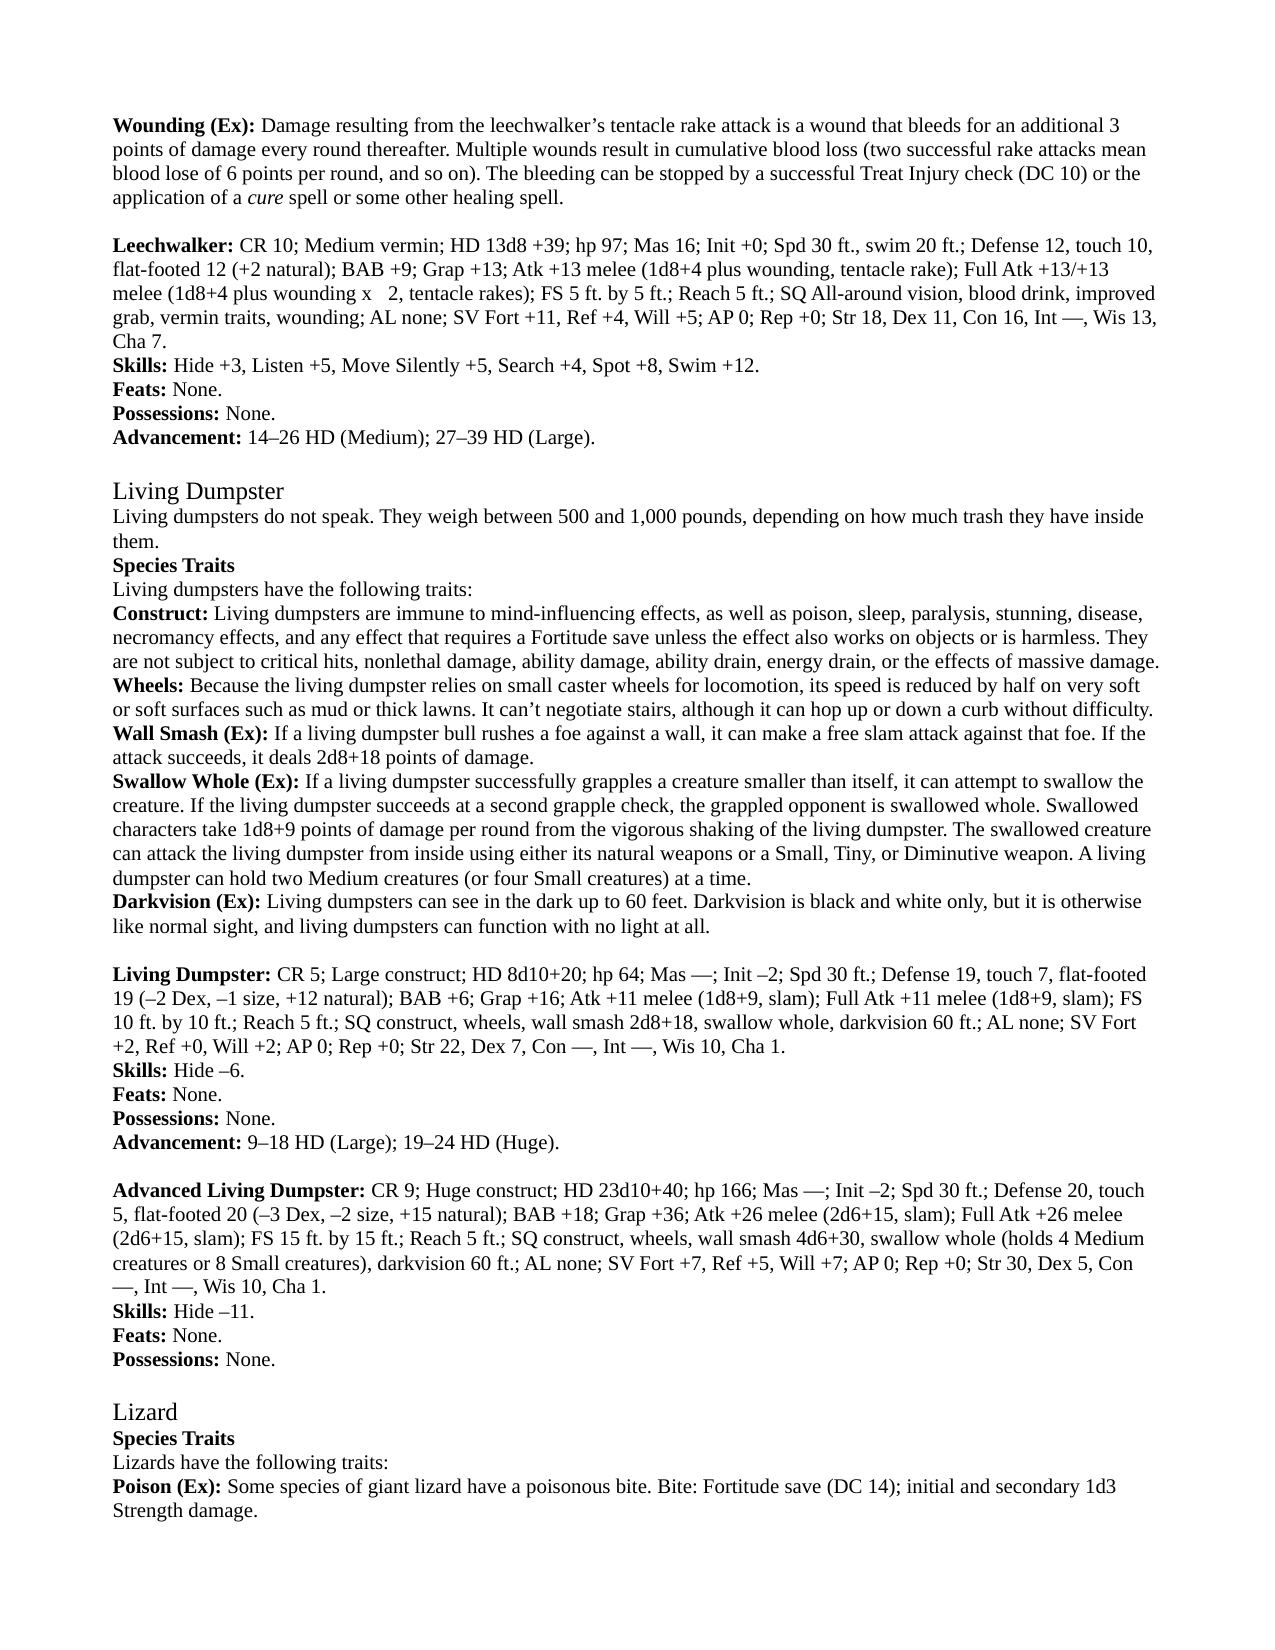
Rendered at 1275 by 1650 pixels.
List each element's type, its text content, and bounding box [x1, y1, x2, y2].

text Skills: Hide +3, Listen +5, Move Silently +5, Search +4, Spot +8, Swim +12. [112, 353, 1162, 377]
text Construct: Living dumpsters are immune to mind-influencing effects, as well as poison, sleep, paralysis, stunning, disease, necromancy effects, and any effect that requires a Fortitude save unless the effect also works on objects or is harmless. They are not subject to critical hits, nonlethal damage, ability damage, ability drain, energy drain, or the effects of massive damage. [112, 601, 1162, 673]
text Wounding (Ex): Damage resulting from the leechwalker’s tentacle rake attack is a wound that bleeds for an additional 3 points of damage every round thereafter. Multiple wounds result in cumulative blood loss (two successful rake attacks mean blood lose of 6 points per round, and so on). The bleeding can be stopped by a successful Treat Injury check (DC 10) or the application of a cure spell or some other healing spell. [112, 112, 1162, 209]
text Living dumpsters have the following traits: [112, 577, 1162, 601]
text Lizard [112, 1397, 1162, 1426]
text Advancement: 14–26 HD (Medium); 27–39 HD (Large). [112, 425, 1162, 449]
text Skills: Hide –11. [112, 1298, 1162, 1323]
text Feats: None. [112, 1323, 1162, 1347]
text Possessions: None. [112, 1347, 1162, 1371]
text Swallow Whole (Ex): If a living dumpster successfully grapples a creature smaller than itself, it can attempt to swallow the creature. If the living dumpster succeeds at a second grapple check, the grappled opponent is swallowed whole. Swallowed characters take 1d8+9 points of damage per round from the vigorous shaking of the living dumpster. The swallowed creature can attack the living dumpster from inside using either its natural weapons or a Small, Tiny, or Diminutive weapon. A living dumpster can hold two Medium creatures (or four Small creatures) at a time. [112, 769, 1162, 889]
text Possessions: None. [112, 1106, 1162, 1130]
text Living Dumpster [112, 476, 1162, 504]
text Advanced Living Dumpster: CR 9; Huge construct; HD 23d10+40; hp 166; Mas —; Init –2; Spd 30 ft.; Defense 20, touch 5, flat-footed 20 (–3 Dex, –2 size, +15 natural); BAB +18; Grap +36; Atk +26 melee (2d6+15, slam); Full Atk +26 melee (2d6+15, slam); FS 15 ft. by 15 ft.; Reach 5 ft.; SQ construct, wheels, wall smash 4d6+30, swallow whole (holds 4 Medium creatures or 8 Small creatures), darkvision 60 ft.; AL none; SV Fort +7, Ref +5, Will +7; AP 0; Rep +0; Str 30, Dex 5, Con —, Int —, Wis 10, Cha 1. [112, 1178, 1162, 1298]
text Feats: None. [112, 377, 1162, 401]
text Poison (Ex): Some species of giant lizard have a poisonous bite. Bite: Fortitude save (DC 14); initial and secondary 1d3 Strength damage. [112, 1474, 1162, 1522]
text Species Traits [112, 1426, 1162, 1450]
text Wheels: Because the living dumpster relies on small caster wheels for locomotion, its speed is reduced by half on very soft or soft surfaces such as mud or thick lawns. It can’t negotiate stairs, although it can hop up or down a curb without difficulty. [112, 673, 1162, 721]
text Feats: None. [112, 1082, 1162, 1106]
text Leechwalker: CR 10; Medium vermin; HD 13d8 +39; hp 97; Mas 16; Init +0; Spd 30 ft., swim 20 ft.; Defense 12, touch 10, flat-footed 12 (+2 natural); BAB +9; Grap +13; Atk +13 melee (1d8+4 plus wounding, tentacle rake); Full Atk +13/+13 melee (1d8+4 plus wounding x2, tentacle rakes); FS 5 ft. by 5 ft.; Reach 5 ft.; SQ All-around vision, blood drink, improved grab, vermin traits, wounding; AL none; SV Fort +11, Ref +4, Will +5; AP 0; Rep +0; Str 18, Dex 11, Con 16, Int —, Wis 13, Cha 7. [112, 233, 1162, 353]
text Living Dumpster: CR 5; Large construct; HD 8d10+20; hp 64; Mas —; Init –2; Spd 30 ft.; Defense 19, touch 7, flat-footed 19 (–2 Dex, –1 size, +12 natural); BAB +6; Grap +16; Atk +11 melee (1d8+9, slam); Full Atk +11 melee (1d8+9, slam); FS 10 ft. by 10 ft.; Reach 5 ft.; SQ construct, wheels, wall smash 2d8+18, swallow whole, darkvision 60 ft.; AL none; SV Fort +2, Ref +0, Will +2; AP 0; Rep +0; Str 22, Dex 7, Con —, Int —, Wis 10, Cha 1. [112, 962, 1162, 1058]
text Skills: Hide –6. [112, 1058, 1162, 1082]
text Advancement: 9–18 HD (Large); 19–24 HD (Huge). [112, 1130, 1162, 1154]
text Species Traits [112, 553, 1162, 577]
text Possessions: None. [112, 401, 1162, 425]
text Wall Smash (Ex): If a living dumpster bull rushes a foe against a wall, it can make a free slam attack against that foe. If the attack succeeds, it deals 2d8+18 points of damage. [112, 721, 1162, 769]
text Lizards have the following traits: [112, 1450, 1162, 1474]
text Living dumpsters do not speak. They weigh between 500 and 1,000 pounds, depending on how much trash they have inside them. [112, 504, 1162, 553]
text Darkvision (Ex): Living dumpsters can see in the dark up to 60 feet. Darkvision is black and white only, but it is otherwise like normal sight, and living dumpsters can function with no light at all. [112, 889, 1162, 938]
